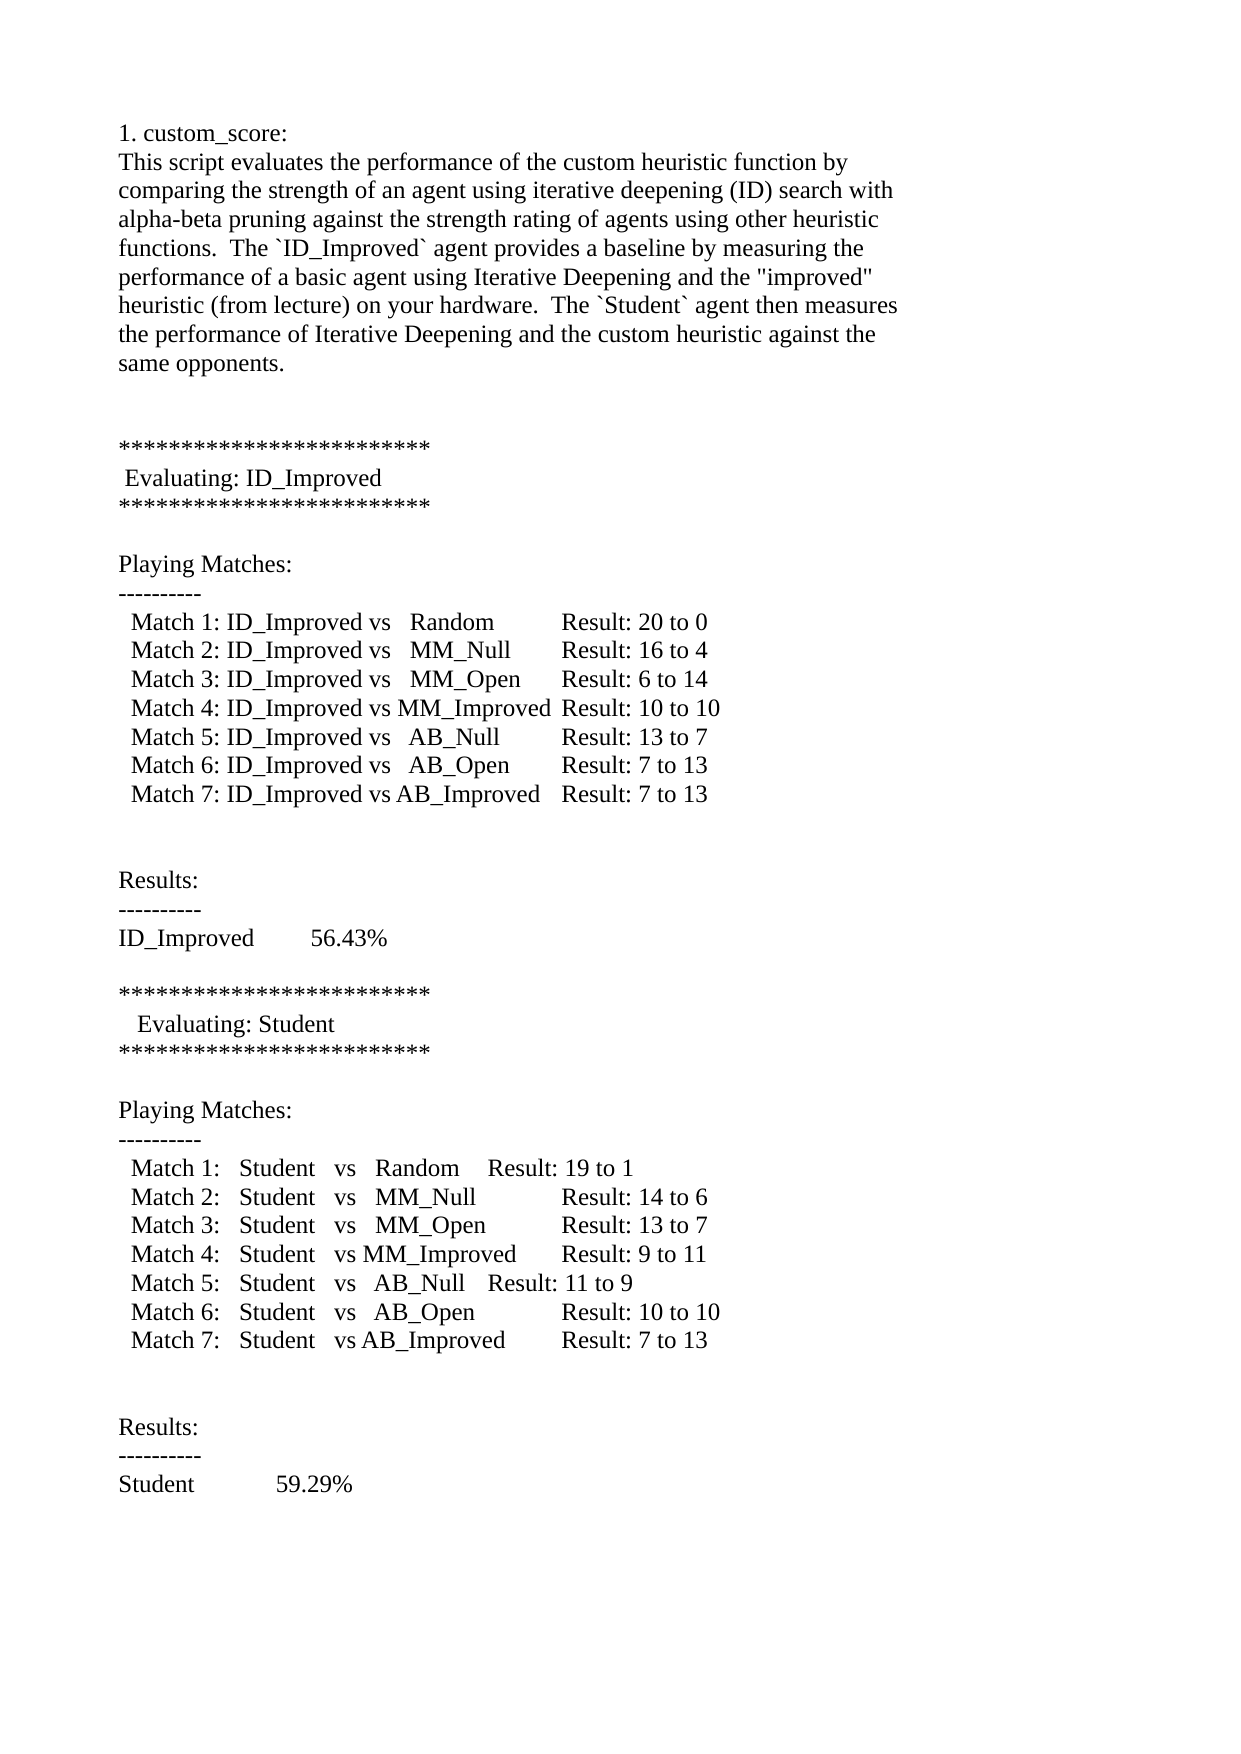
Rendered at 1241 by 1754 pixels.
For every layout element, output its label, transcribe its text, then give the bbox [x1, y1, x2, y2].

text ************************* [118, 434, 1122, 463]
text Match 6: Student vs AB_Open Result: 10 to 10 [118, 1297, 1122, 1326]
text the performance of Iterative Deepening and the custom heuristic against the [118, 319, 1122, 348]
text Match 5: ID_Improved vs AB_Null Result: 13 to 7 [118, 722, 1122, 751]
text Playing Matches: [118, 1096, 1122, 1124]
text Match 4: ID_Improved vs MM_Improved Result: 10 to 10 [118, 693, 1122, 722]
text comparing the strength of an agent using iterative deepening (ID) search with [118, 176, 1122, 204]
text Student 59.29% [118, 1469, 1122, 1498]
text Match 3: Student vs MM_Open Result: 13 to 7 [118, 1211, 1122, 1239]
text ---------- [118, 1124, 1122, 1153]
text ---------- [118, 894, 1122, 923]
text Match 6: ID_Improved vs AB_Open Result: 7 to 13 [118, 751, 1122, 779]
text Match 1: Student vs Random Result: 19 to 1 [118, 1153, 1122, 1182]
text ************************* [118, 981, 1122, 1009]
text Evaluating: Student [118, 1009, 1122, 1038]
text Match 1: ID_Improved vs Random Result: 20 to 0 [118, 607, 1122, 636]
text ---------- [118, 578, 1122, 607]
text This script evaluates the performance of the custom heuristic function by [118, 147, 1122, 176]
text 1. custom_score: [118, 118, 1122, 147]
text Match 7: Student vs AB_Improved Result: 7 to 13 [118, 1326, 1122, 1354]
text ---------- [118, 1441, 1122, 1469]
text Results: [118, 1412, 1122, 1441]
text Evaluating: ID_Improved [118, 463, 1122, 492]
text Match 2: Student vs MM_Null Result: 14 to 6 [118, 1182, 1122, 1211]
text Match 3: ID_Improved vs MM_Open Result: 6 to 14 [118, 664, 1122, 693]
text Match 4: Student vs MM_Improved Result: 9 to 11 [118, 1239, 1122, 1268]
text Match 2: ID_Improved vs MM_Null Result: 16 to 4 [118, 636, 1122, 664]
text ************************* [118, 1038, 1122, 1067]
text performance of a basic agent using Iterative Deepening and the "improved" [118, 262, 1122, 291]
text Playing Matches: [118, 549, 1122, 578]
text Match 7: ID_Improved vs AB_Improved Result: 7 to 13 [118, 779, 1122, 808]
text same opponents. [118, 348, 1122, 377]
text functions. The `ID_Improved` agent provides a baseline by measuring the [118, 233, 1122, 262]
text heuristic (from lecture) on your hardware. The `Student` agent then measures [118, 291, 1122, 319]
text ID_Improved 56.43% [118, 923, 1122, 952]
text Results: [118, 866, 1122, 894]
text ************************* [118, 492, 1122, 521]
text alpha-beta pruning against the strength rating of agents using other heuristic [118, 204, 1122, 233]
text Match 5: Student vs AB_Null Result: 11 to 9 [118, 1268, 1122, 1297]
